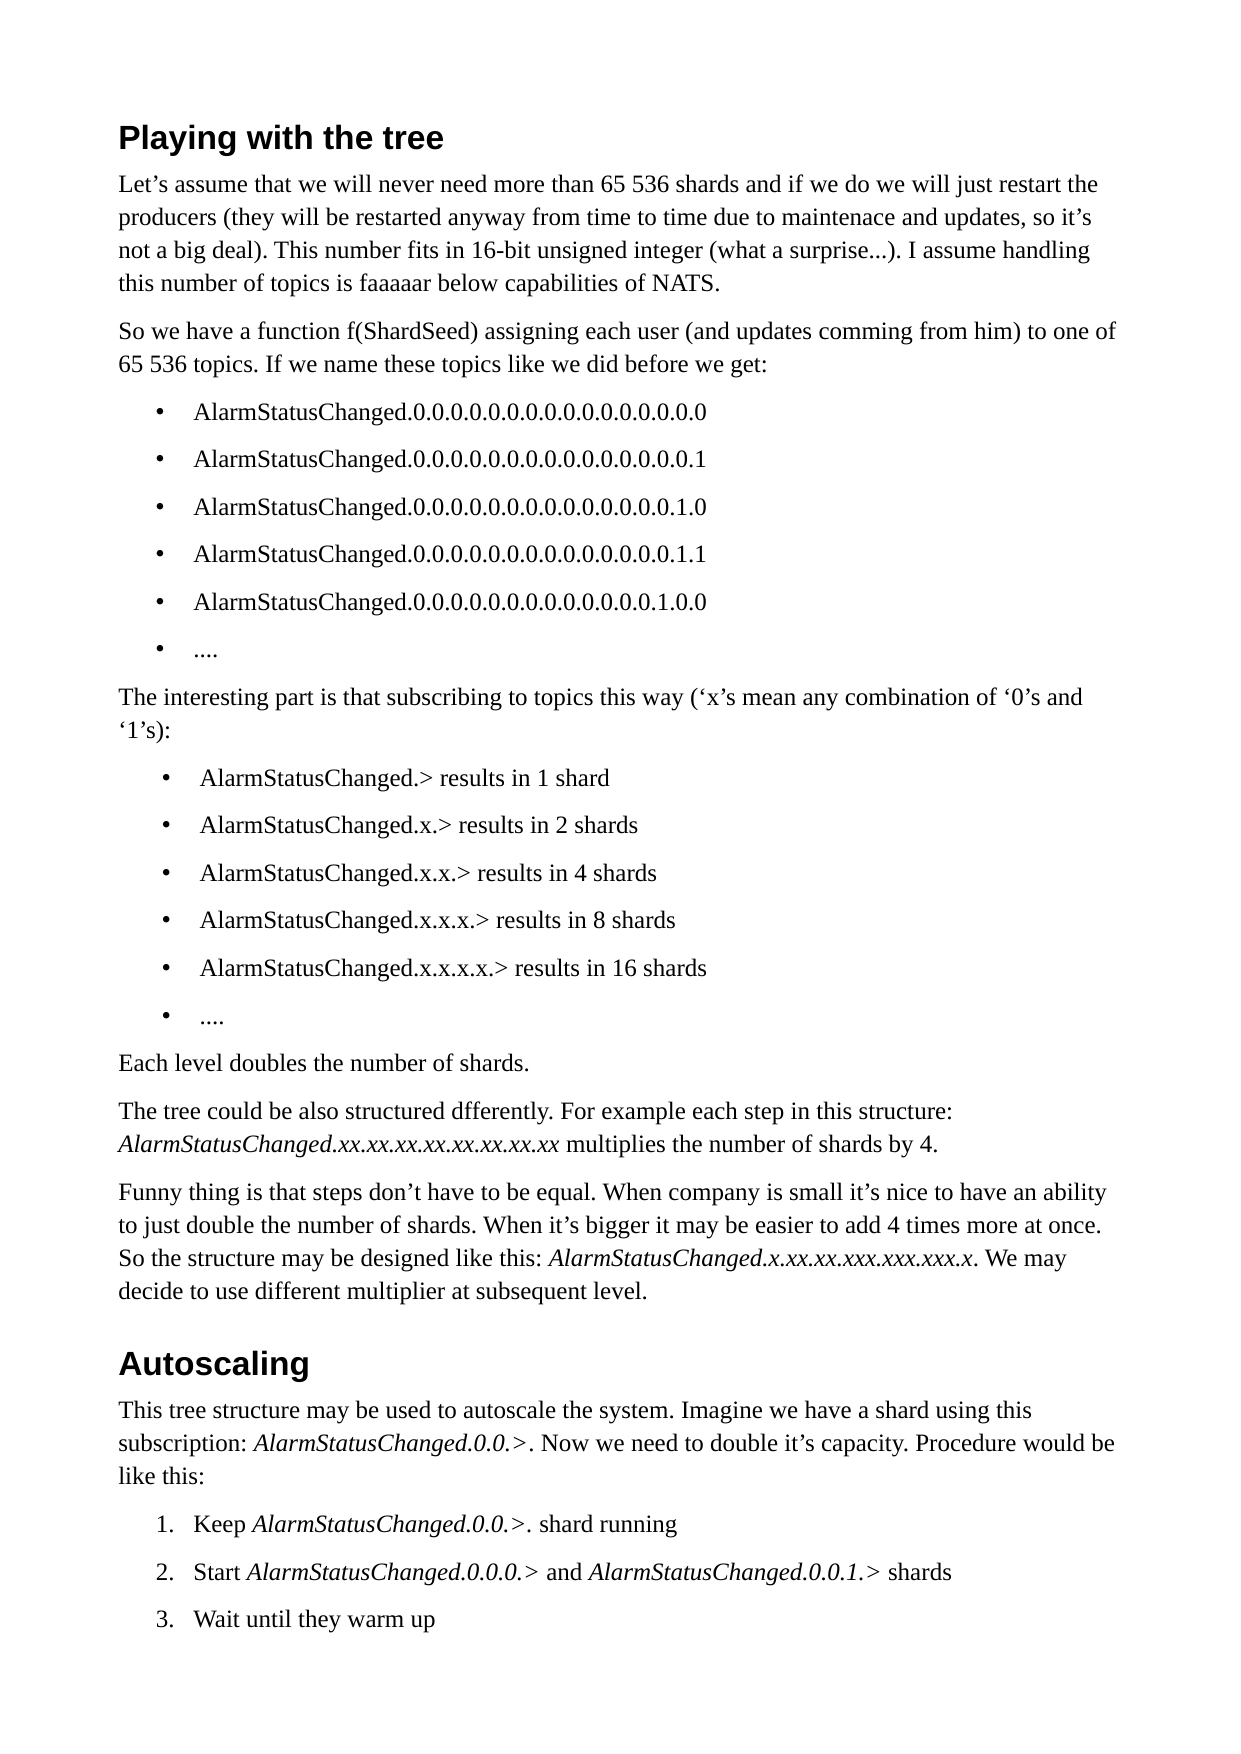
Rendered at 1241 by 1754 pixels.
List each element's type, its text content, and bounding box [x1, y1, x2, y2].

list AlarmStatusChanged.x.x.x.x.> results in 16 shards [162, 953, 1122, 982]
list AlarmStatusChanged.> results in 1 shard [162, 763, 1122, 792]
text So we have a function f(ShardSeed) assigning each user (and updates comming from him) to one of 65 536 topics. If we name these topics like we did before we get: [118, 316, 1122, 378]
list .... [156, 634, 1122, 663]
list AlarmStatusChanged.x.x.> results in 4 shards [162, 858, 1122, 887]
list AlarmStatusChanged.0.0.0.0.0.0.0.0.0.0.0.0.0.0.0.1 [156, 444, 1122, 473]
text Funny thing is that steps don’t have to be equal. When company is small it’s nice to have an ability to just double the number of shards. When it’s bigger it may be easier to add 4 times more at once. So the structure may be designed like this: AlarmStatusChanged.x.xx.xx.xxx.xxx.xxx.x. We may decide to use different multiplier at subsequent level. [118, 1177, 1122, 1304]
list AlarmStatusChanged.0.0.0.0.0.0.0.0.0.0.0.0.0.0.0.0 [156, 397, 1122, 425]
text This tree structure may be used to autoscale the system. Imagine we have a shard using this subscription: AlarmStatusChanged.0.0.>. Now we need to double it’s capacity. Procedure would be like this: [118, 1395, 1122, 1490]
text The interesting part is that subscribing to topics this way (‘x’s mean any combination of ‘0’s and ‘1’s): [118, 682, 1122, 744]
subtitle Playing with the tree [118, 118, 1122, 157]
list Wait until they warm up [156, 1604, 1122, 1633]
list AlarmStatusChanged.0.0.0.0.0.0.0.0.0.0.0.0.0.1.0.0 [156, 587, 1122, 616]
list Keep AlarmStatusChanged.0.0.>. shard running [156, 1509, 1122, 1538]
list Start AlarmStatusChanged.0.0.0.> and AlarmStatusChanged.0.0.1.> shards [156, 1557, 1122, 1585]
list AlarmStatusChanged.0.0.0.0.0.0.0.0.0.0.0.0.0.0.1.1 [156, 539, 1122, 568]
list AlarmStatusChanged.x.x.x.> results in 8 shards [162, 906, 1122, 934]
list AlarmStatusChanged.0.0.0.0.0.0.0.0.0.0.0.0.0.0.1.0 [156, 492, 1122, 521]
text Let’s assume that we will never need more than 65 536 shards and if we do we will just restart the producers (they will be restarted anyway from time to time due to maintenace and updates, so it’s not a big deal). This number fits in 16-bit unsigned integer (what a surprise...). I assume handling this number of topics is faaaaar below capabilities of NATS. [118, 169, 1122, 297]
list .... [162, 1001, 1122, 1029]
list AlarmStatusChanged.x.> results in 2 shards [162, 810, 1122, 839]
text The tree could be also structured dfferently. For example each step in this structure: AlarmStatusChanged.xx.xx.xx.xx.xx.xx.xx.xx multiplies the number of shards by 4. [118, 1096, 1122, 1158]
text Each level doubles the number of shards. [118, 1048, 1122, 1077]
subtitle Autoscaling [118, 1344, 1122, 1383]
